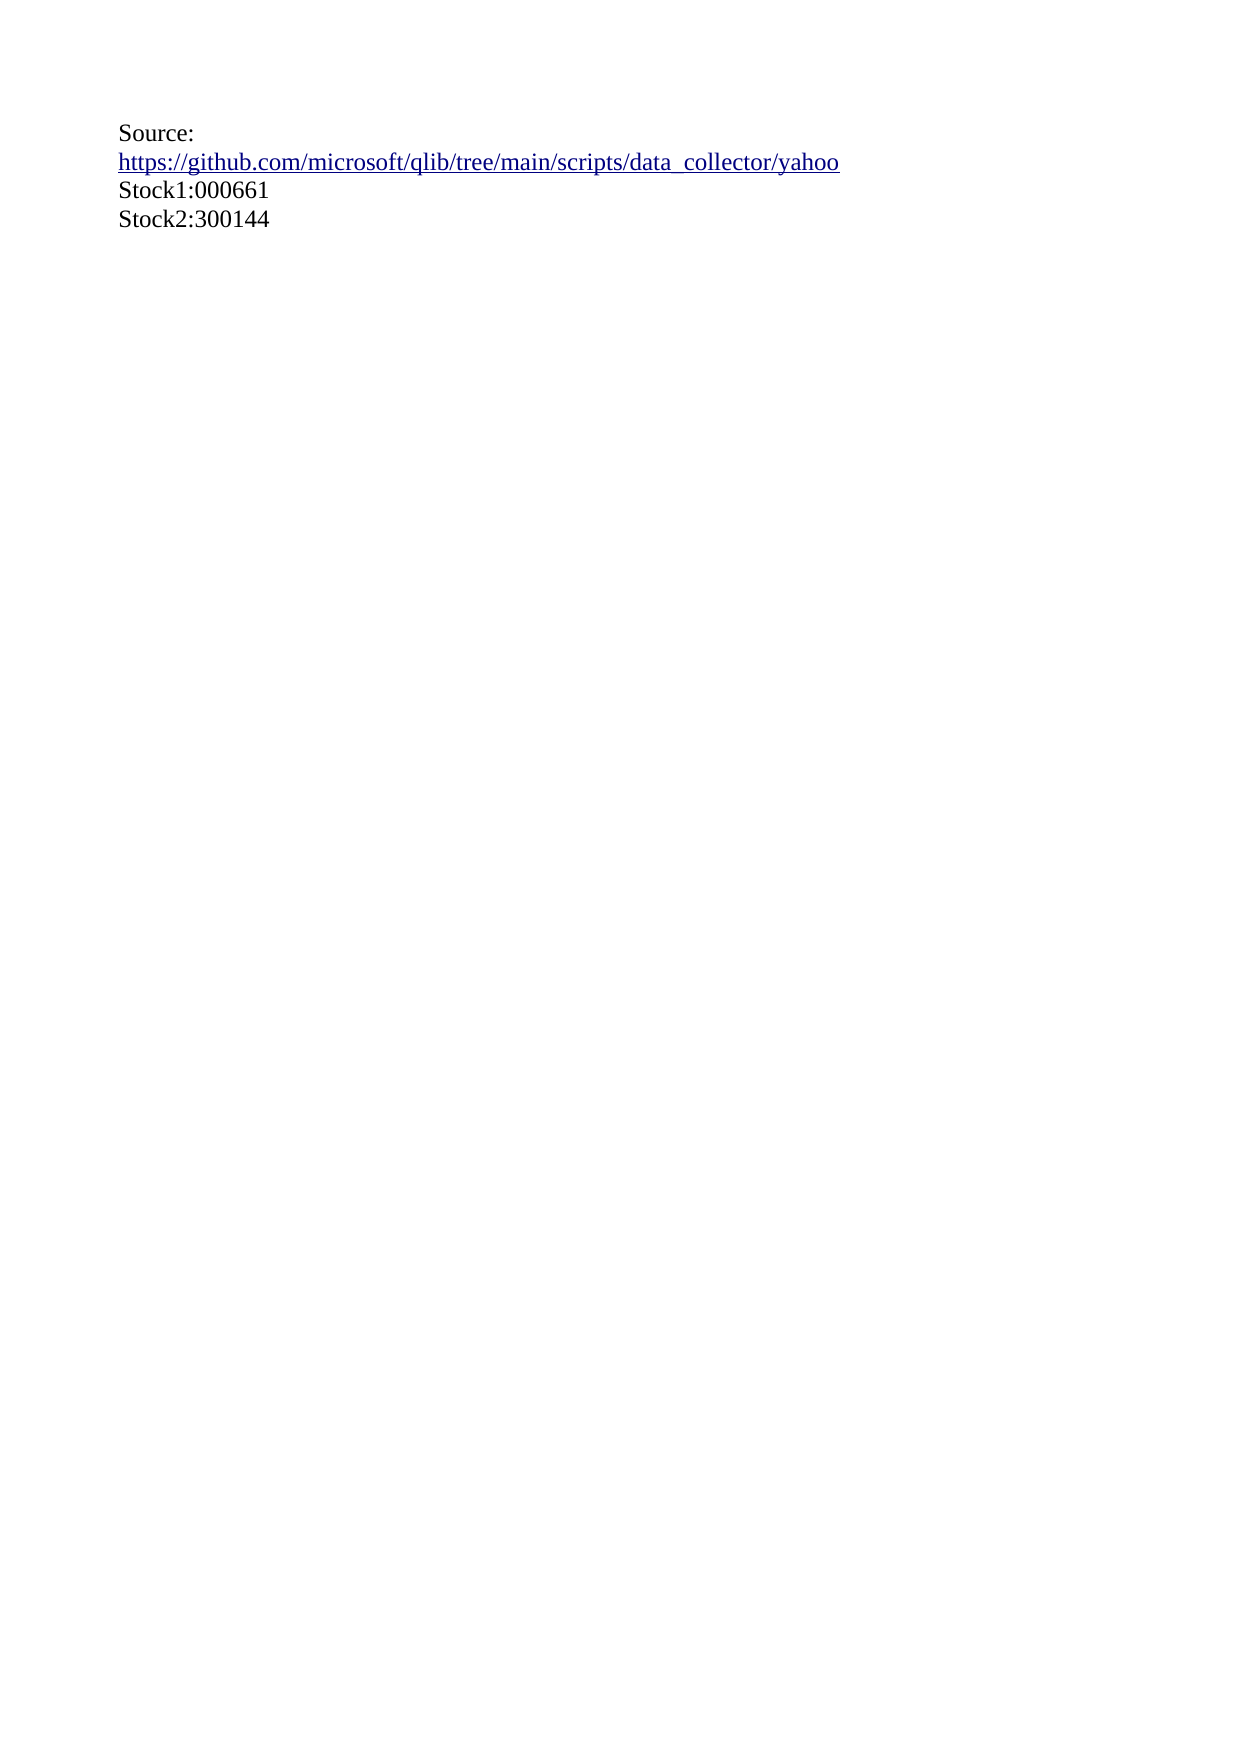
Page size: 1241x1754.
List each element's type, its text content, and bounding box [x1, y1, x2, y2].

text Source: [118, 118, 1122, 147]
text Stock1:000661 [118, 176, 1122, 204]
text https://github.com/microsoft/qlib/tree/main/scripts/data_collector/yahoo [118, 147, 1122, 176]
text Stock2:300144 [118, 204, 1122, 233]
